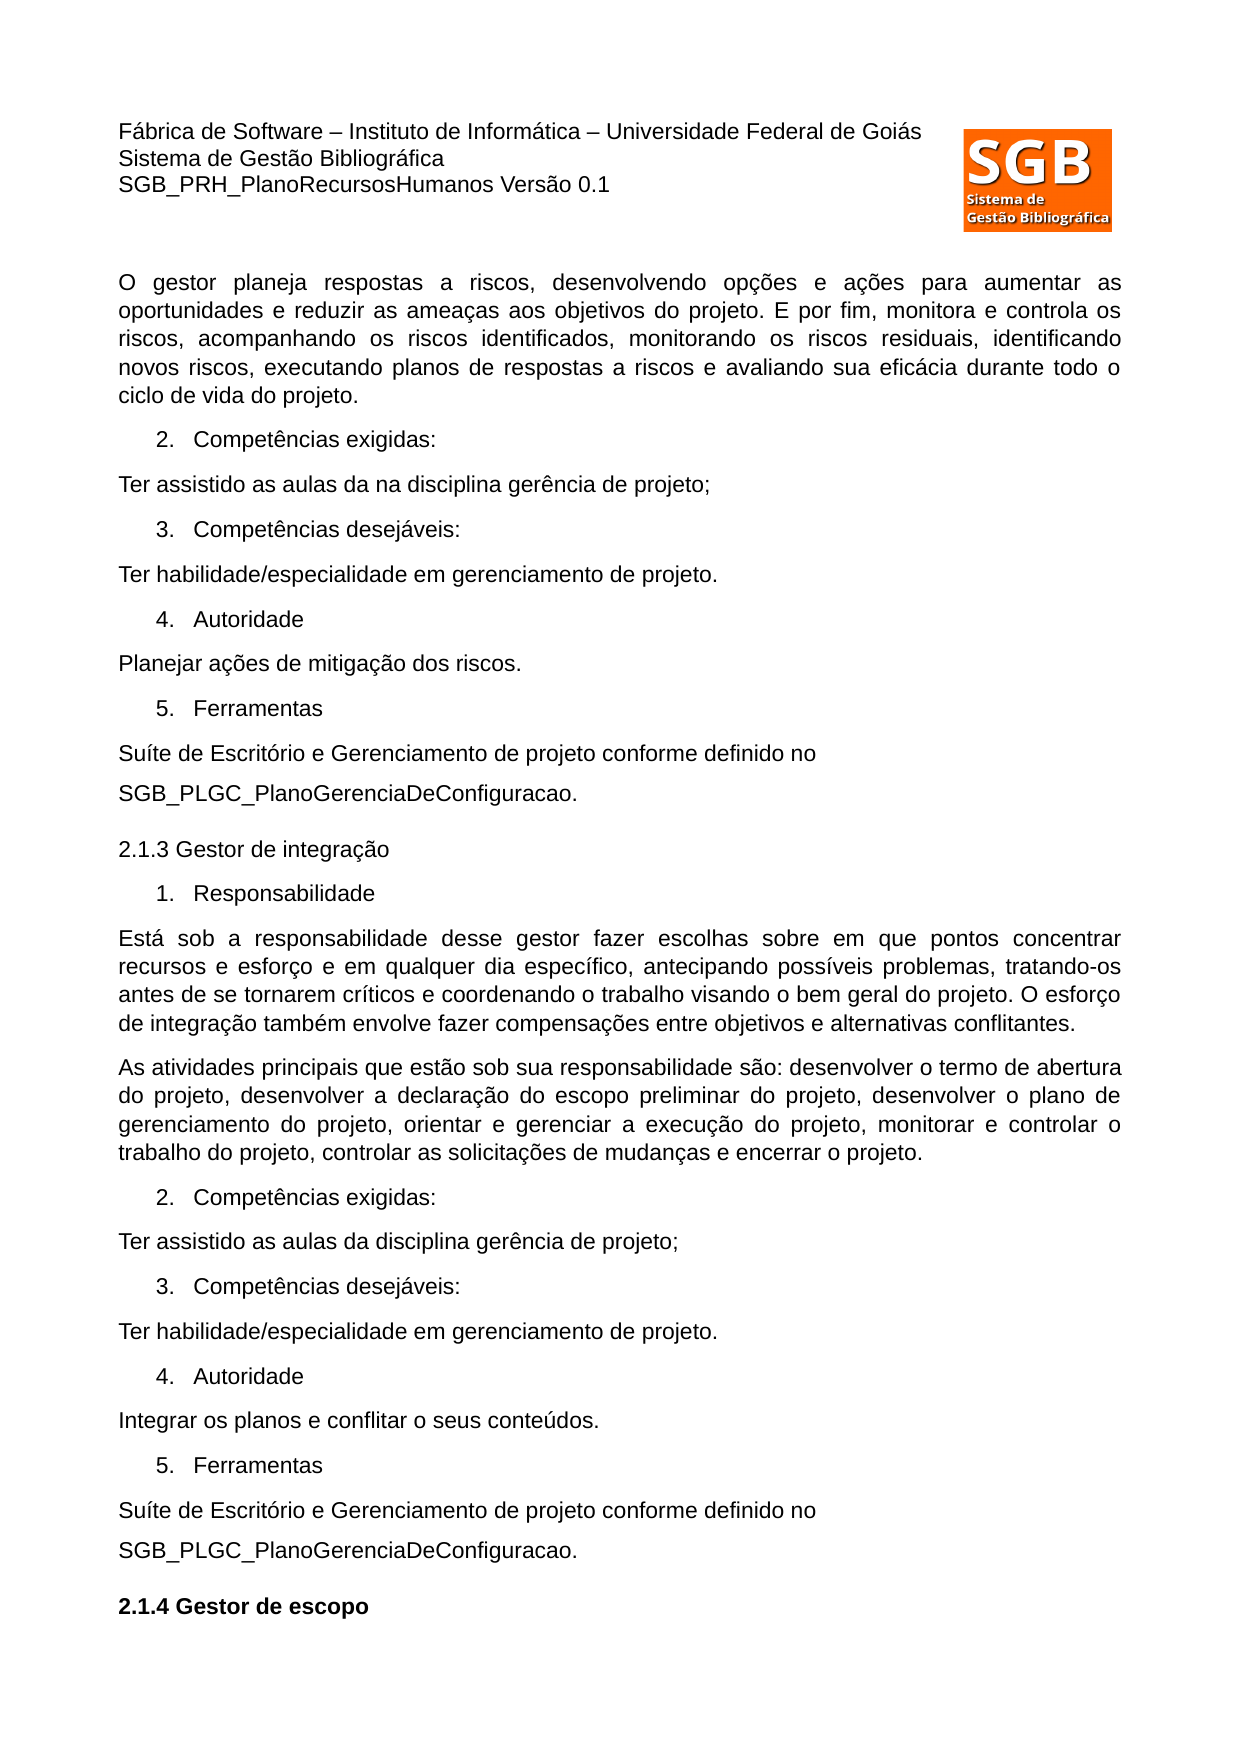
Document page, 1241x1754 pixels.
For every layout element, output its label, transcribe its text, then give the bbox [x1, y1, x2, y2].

text 2.1.4 Gestor de escopo [118, 1593, 1122, 1619]
text Ter habilidade/especialidade em gerenciamento de projeto. [118, 1318, 1122, 1344]
list Ferramentas [156, 695, 1122, 722]
list Competências desejáveis: [156, 516, 1122, 542]
text Ter assistido as aulas da disciplina gerência de projeto; [118, 1228, 1122, 1255]
picture [963, 129, 1112, 232]
text Está sob a responsabilidade desse gestor fazer escolhas sobre em que pontos concentrar recursos e esforço e em qualquer dia específico, antecipando possíveis problemas, tratando-os antes de se tornarem críticos e coordenando o trabalho visando o bem geral do projeto. O esforço de integração também envolve fazer compensações entre objetivos e alternativas conflitantes. [118, 925, 1122, 1036]
text Planejar ações de mitigação dos riscos. [118, 650, 1122, 677]
text 2.1.3 Gestor de integração [118, 836, 1122, 862]
text Suíte de Escritório e Gerenciamento de projeto conforme definido no SGB_PLGC_PlanoGerenciaDeConfiguracao. [118, 1497, 1122, 1563]
text Ter habilidade/especialidade em gerenciamento de projeto. [118, 561, 1122, 587]
text Integrar os planos e conflitar o seus conteúdos. [118, 1407, 1122, 1434]
list Autoridade [156, 1363, 1122, 1389]
text Ter assistido as aulas da na disciplina gerência de projeto; [118, 471, 1122, 498]
list Competências exigidas: [156, 1183, 1122, 1210]
text Suíte de Escritório e Gerenciamento de projeto conforme definido no SGB_PLGC_PlanoGerenciaDeConfiguracao. [118, 740, 1122, 806]
text O gestor planeja respostas a riscos, desenvolvendo opções e ações para aumentar as oportunidades e reduzir as ameaças aos objetivos do projeto. E por fim, monitora e controla os riscos, acompanhando os riscos identificados, monitorando os riscos residuais, identificando novos riscos, executando planos de respostas a riscos e avaliando sua eficácia durante todo o ciclo de vida do projeto. [118, 269, 1122, 408]
list Competências desejáveis: [156, 1273, 1122, 1299]
list Autoridade [156, 606, 1122, 632]
list Responsabilidade [156, 880, 1122, 907]
list Ferramentas [156, 1452, 1122, 1479]
list Competências exigidas: [156, 426, 1122, 453]
text As atividades principais que estão sob sua responsabilidade são: desenvolver o termo de abertura do projeto, desenvolver a declaração do escopo preliminar do projeto, desenvolver o plano de gerenciamento do projeto, orientar e gerenciar a execução do projeto, monitorar e controlar o trabalho do projeto, controlar as solicitações de mudanças e encerrar o projeto. [118, 1054, 1122, 1165]
